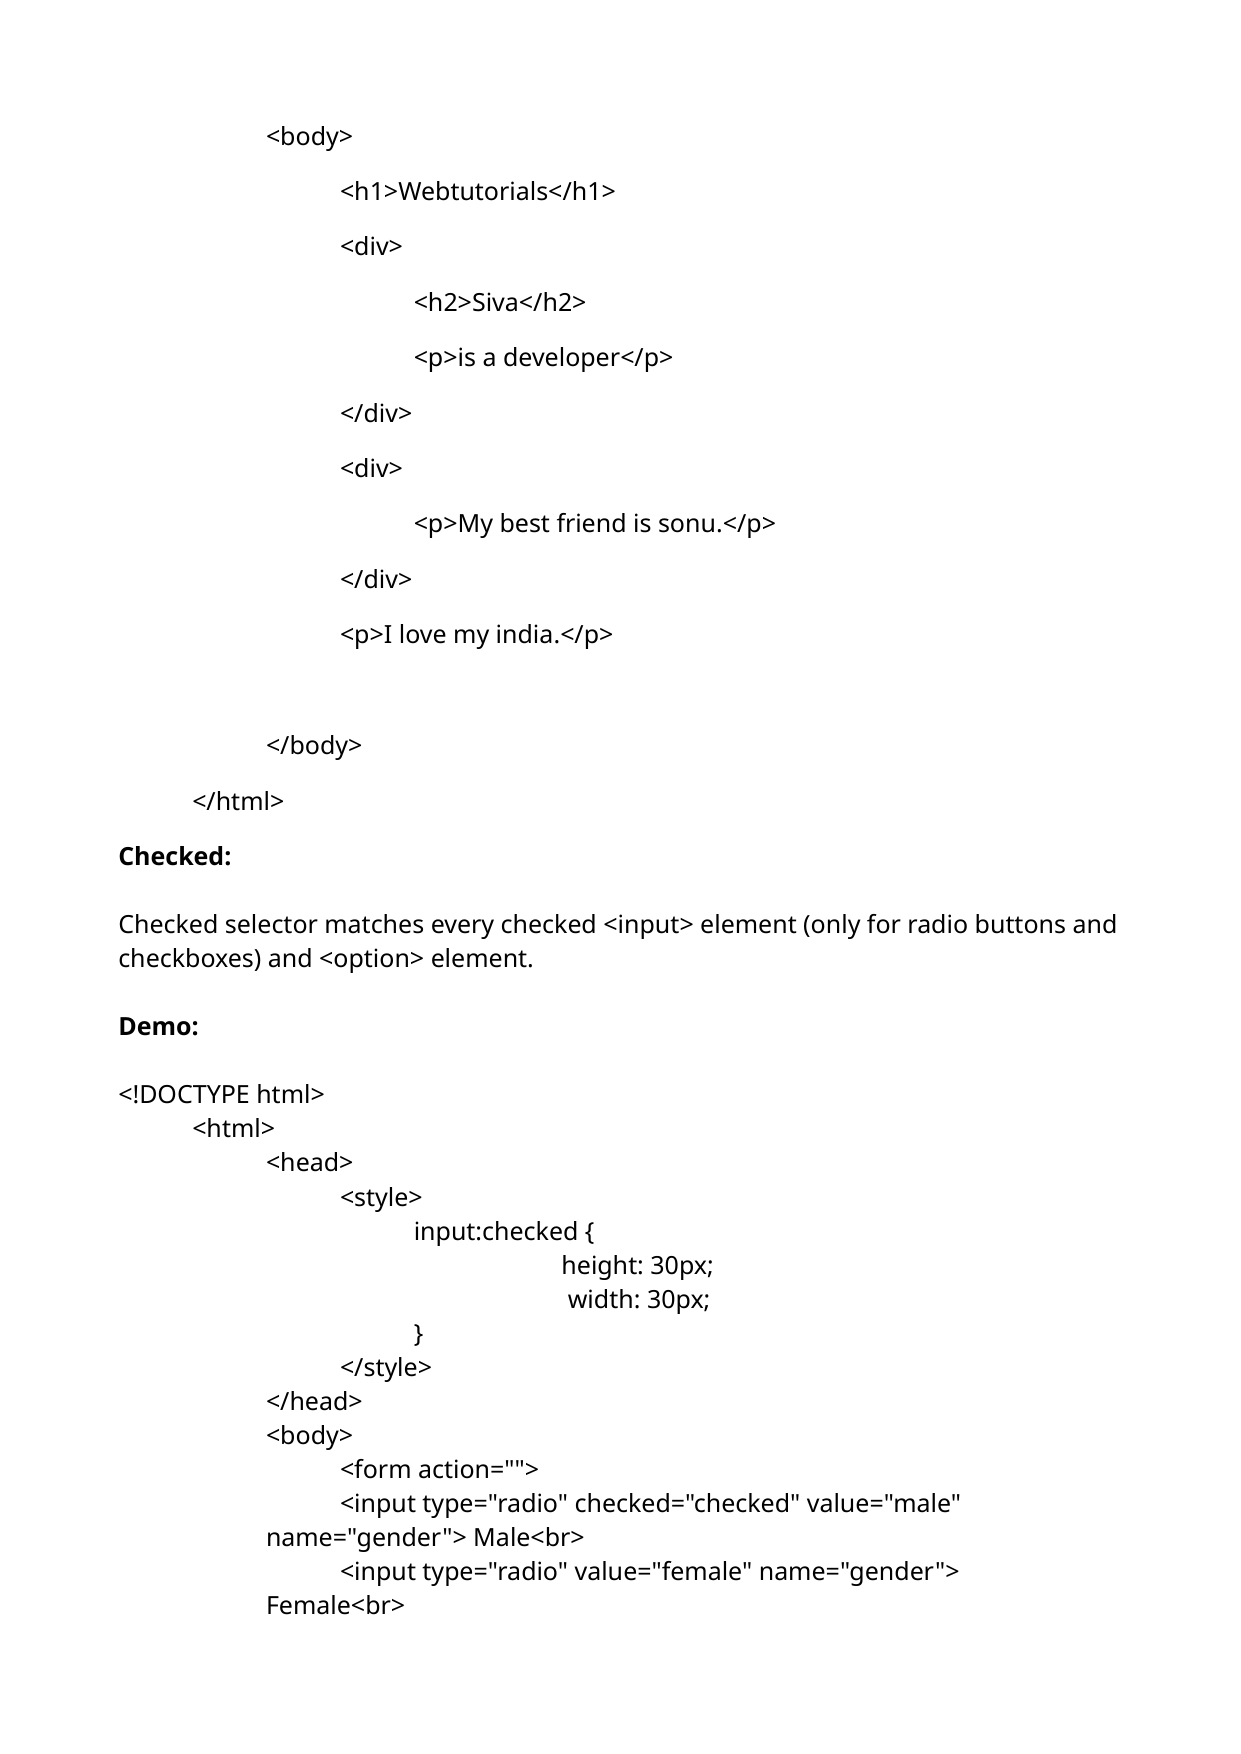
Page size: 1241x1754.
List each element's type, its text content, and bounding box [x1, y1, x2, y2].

text <p>I love my india.</p> [118, 617, 1122, 651]
text <div> [118, 451, 1122, 485]
text <html> <head> <style> input:checked { height: 30px; width: 30px; } </style> </head> <body> <form action=""> <input type="radio" checked="checked" value="male" name="gender"> Male<br> <input type="radio" value="female" name="gender"> Female<br> [118, 1111, 1122, 1622]
text Demo: [118, 1009, 1122, 1043]
text Checked selector matches every checked <input> element (only for radio buttons and checkboxes) and <option> element. [118, 907, 1122, 1009]
text </div> [118, 561, 1122, 596]
text <div> [118, 229, 1122, 263]
text Checked: [118, 838, 1122, 907]
text </div> [118, 395, 1122, 429]
text </body> [118, 728, 1122, 762]
text <!DOCTYPE html> [118, 1077, 1122, 1111]
text <p>My best friend is sonu.</p> [118, 506, 1122, 540]
text <h2>Siva</h2> [118, 284, 1122, 318]
text </html> [118, 783, 1122, 817]
text <p>is a developer</p> [118, 340, 1122, 374]
text <h1>Webtutorials</h1> [118, 173, 1122, 208]
text <body> [118, 118, 1122, 152]
